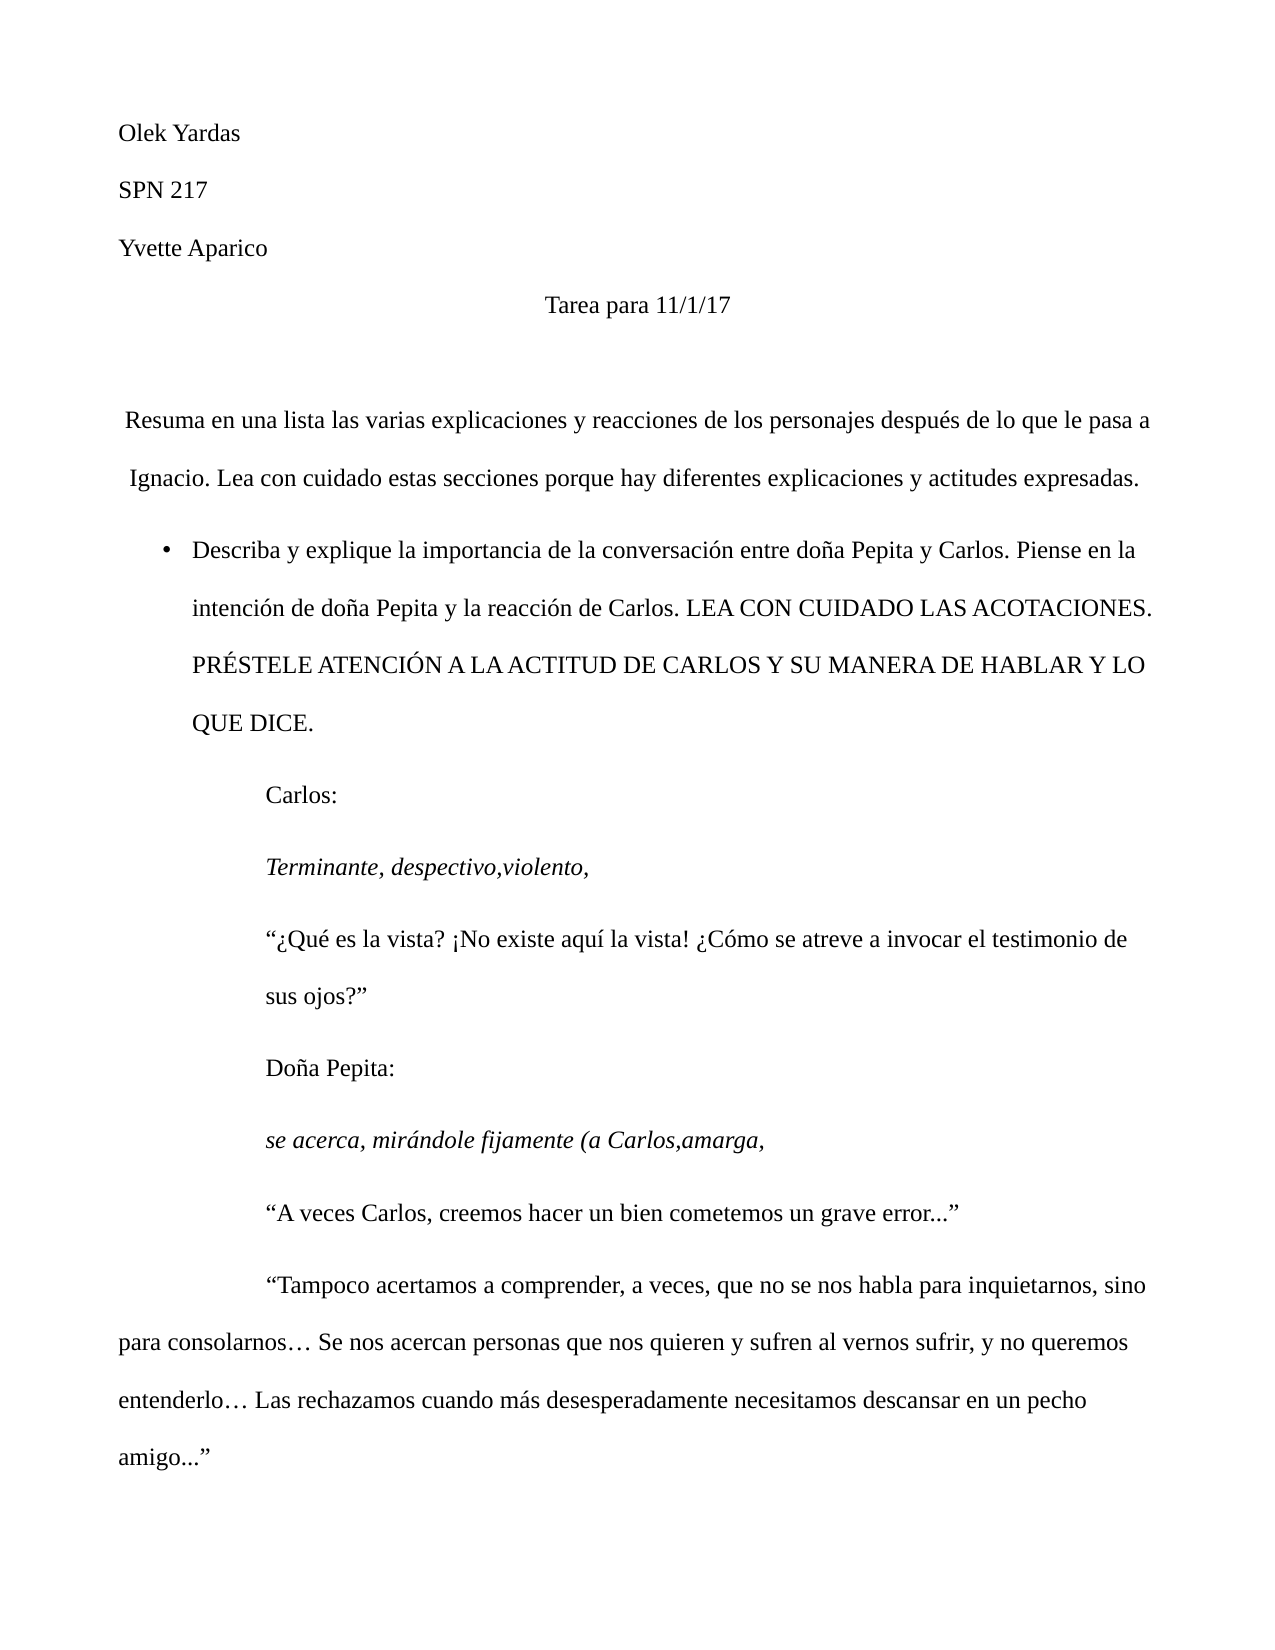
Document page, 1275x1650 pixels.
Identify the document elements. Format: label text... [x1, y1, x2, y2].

text Yvette Aparico [118, 233, 1157, 262]
list Doña Pepita: [236, 1053, 1157, 1082]
text Resuma en una lista las varias explicaciones y reacciones de los personajes después de lo que le pasa a Ignacio. Lea con cuidado estas secciones porque hay diferentes explicaciones y actitudes expresadas. [118, 406, 1157, 492]
text “Tampoco acertamos a comprender, a veces, que no se nos habla para inquietarnos, sino para consolarnos… Se nos acercan personas que nos quieren y sufren al vernos sufrir, y no queremos entenderlo… Las rechazamos cuando más desesperadamente necesitamos descansar en un pecho amigo...” [118, 1270, 1157, 1471]
list Terminante, despectivo,violento, [236, 852, 1157, 881]
text Tarea para 11/1/17 [118, 291, 1157, 319]
text SPN 217 [118, 176, 1157, 204]
list Describa y explique la importancia de la conversación entre doña Pepita y Carlos. Piense en la intención de doña Pepita y la reacción de Carlos. LEA CON CUIDADO LAS ACOTACIONES. PRÉSTELE ATENCIÓN A LA ACTITUD DE CARLOS Y SU MANERA DE HABLAR Y LO QUE DICE. [162, 535, 1157, 736]
list “¿Qué es la vista? ¡No existe aquí la vista! ¿Cómo se atreve a invocar el testimonio de sus ojos?” [236, 924, 1157, 1010]
list se acerca, mirándole fijamente (a Carlos,amarga, [236, 1126, 1157, 1154]
list “A veces Carlos, creemos hacer un bien cometemos un grave error...” [236, 1198, 1157, 1226]
list Carlos: [236, 780, 1157, 808]
text Olek Yardas [118, 118, 1157, 147]
